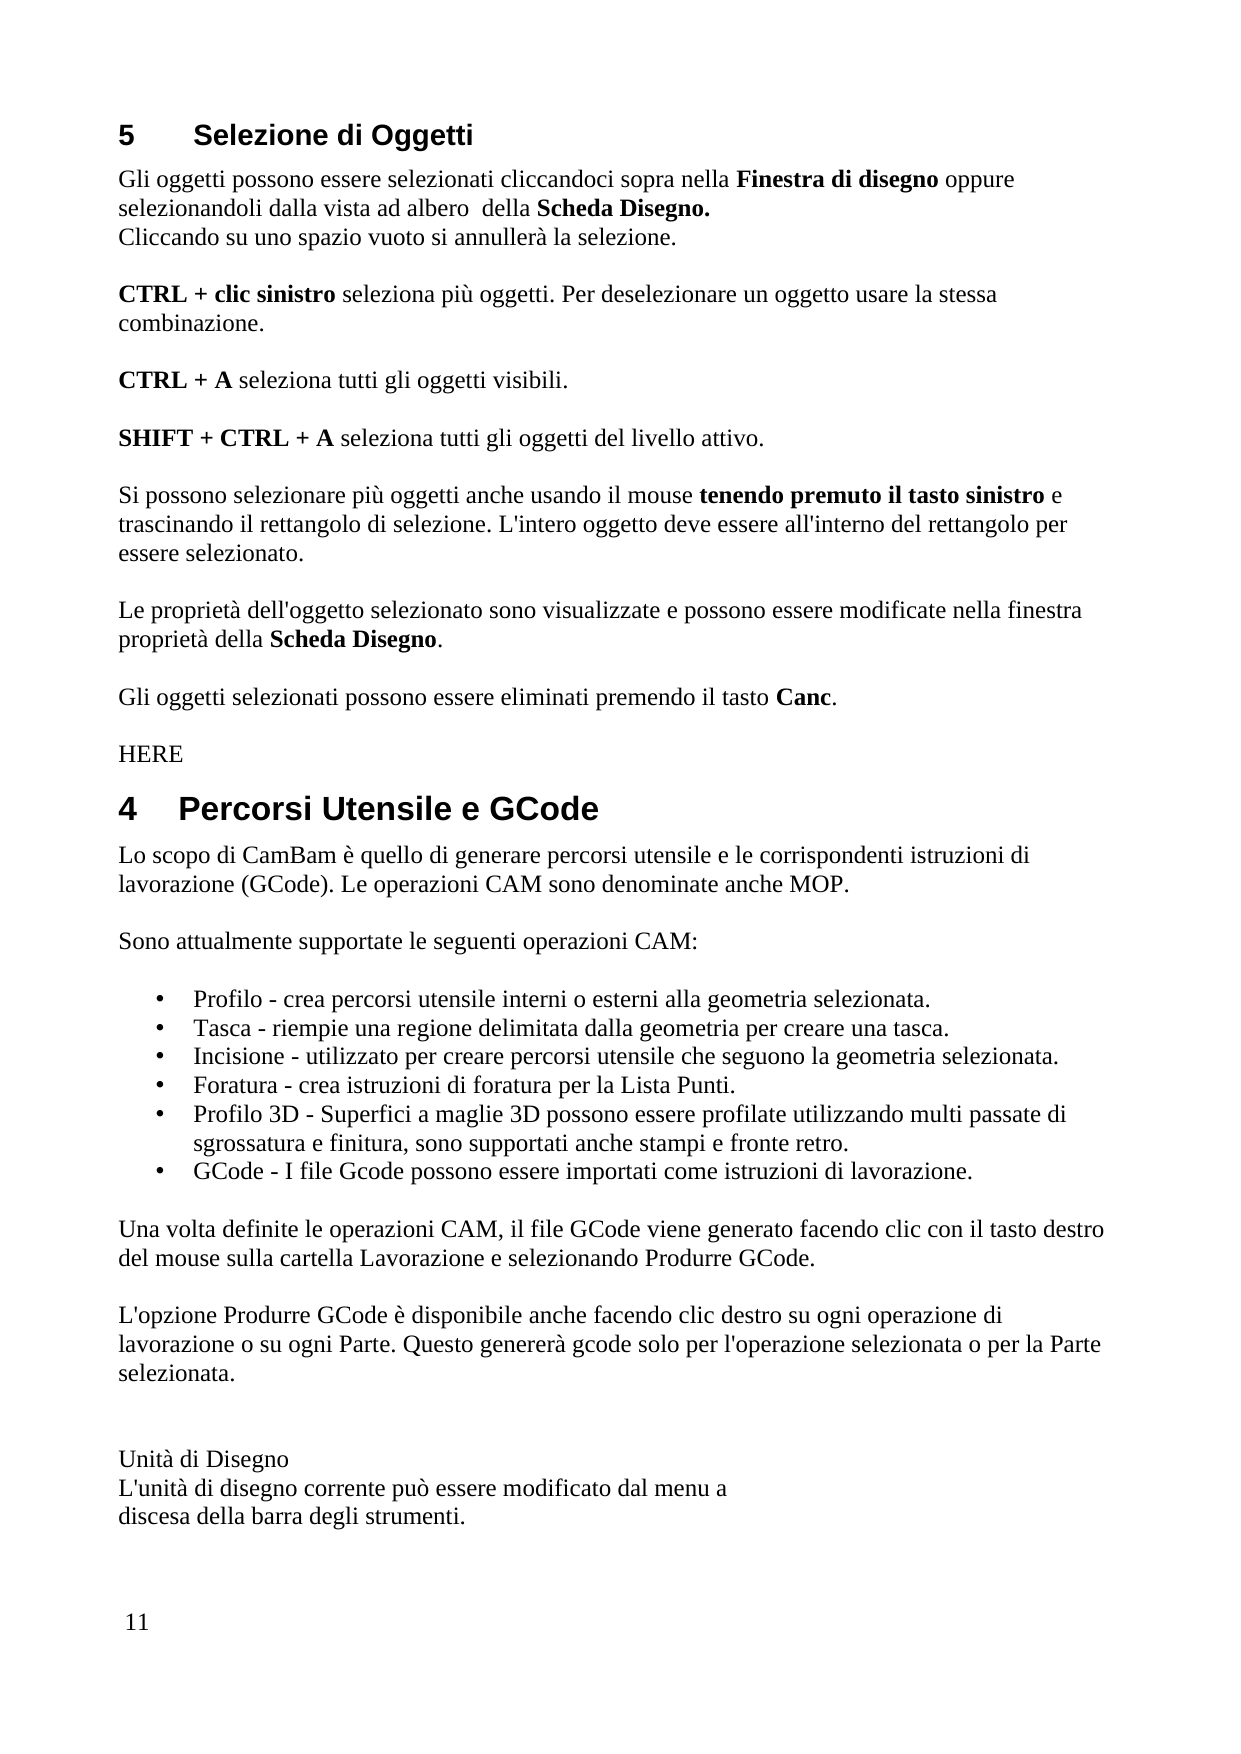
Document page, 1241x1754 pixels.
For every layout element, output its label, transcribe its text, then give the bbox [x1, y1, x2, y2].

text Si possono selezionare più oggetti anche usando il mouse tenendo premuto il tasto sinistro e trascinando il rettangolo di selezione. L'intero oggetto deve essere all'interno del rettangolo per essere selezionato. [118, 481, 1122, 567]
list Incisione - utilizzato per creare percorsi utensile che seguono la geometria selezionata. [156, 1041, 1122, 1070]
text Le proprietà dell'oggetto selezionato sono visualizzate e possono essere modificate nella finestra proprietà della Scheda Disegno. [118, 596, 1122, 653]
text Sono attualmente supportate le seguenti operazioni CAM: [118, 926, 1122, 955]
subtitle Selezione di Oggetti [118, 118, 1122, 152]
text HERE [118, 739, 1122, 768]
text Lo scopo di CamBam è quello di generare percorsi utensile e le corrispondenti istruzioni di [118, 840, 1122, 869]
text CTRL + A seleziona tutti gli oggetti visibili. [118, 366, 1122, 394]
subtitle Percorsi Utensile e GCode [118, 789, 1122, 828]
text Gli oggetti possono essere selezionati cliccandoci sopra nella Finestra di disegno oppure selezionandoli dalla vista ad albero della Scheda Disegno. [118, 164, 1122, 222]
text L'unità di disegno corrente può essere modificato dal menu a [118, 1473, 1122, 1501]
list Foratura - crea istruzioni di foratura per la Lista Punti. [156, 1070, 1122, 1099]
text lavorazione (GCode). Le operazioni CAM sono denominate anche MOP. [118, 869, 1122, 898]
text Unità di Disegno [118, 1444, 1122, 1473]
text SHIFT + CTRL + A seleziona tutti gli oggetti del livello attivo. [118, 423, 1122, 452]
text CTRL + clic sinistro seleziona più oggetti. Per deselezionare un oggetto usare la stessa combinazione. [118, 279, 1122, 337]
text discesa della barra degli strumenti. [118, 1501, 1122, 1530]
list GCode - I file Gcode possono essere importati come istruzioni di lavorazione. [156, 1156, 1122, 1185]
list Profilo - crea percorsi utensile interni o esterni alla geometria selezionata. [156, 984, 1122, 1013]
text L'opzione Produrre GCode è disponibile anche facendo clic destro su ogni operazione di lavorazione o su ogni Parte. Questo genererà gcode solo per l'operazione selezionata o per la Parte selezionata. [118, 1300, 1122, 1386]
text Gli oggetti selezionati possono essere eliminati premendo il tasto Canc. [118, 682, 1122, 711]
list Tasca - riempie una regione delimitata dalla geometria per creare una tasca. [156, 1013, 1122, 1041]
text Una volta definite le operazioni CAM, il file GCode viene generato facendo clic con il tasto destro del mouse sulla cartella Lavorazione e selezionando Produrre GCode. [118, 1214, 1122, 1271]
text Cliccando su uno spazio vuoto si annullerà la selezione. [118, 222, 1122, 251]
list Profilo 3D - Superfici a maglie 3D possono essere profilate utilizzando multi passate di sgrossatura e finitura, sono supportati anche stampi e fronte retro. [156, 1099, 1122, 1156]
